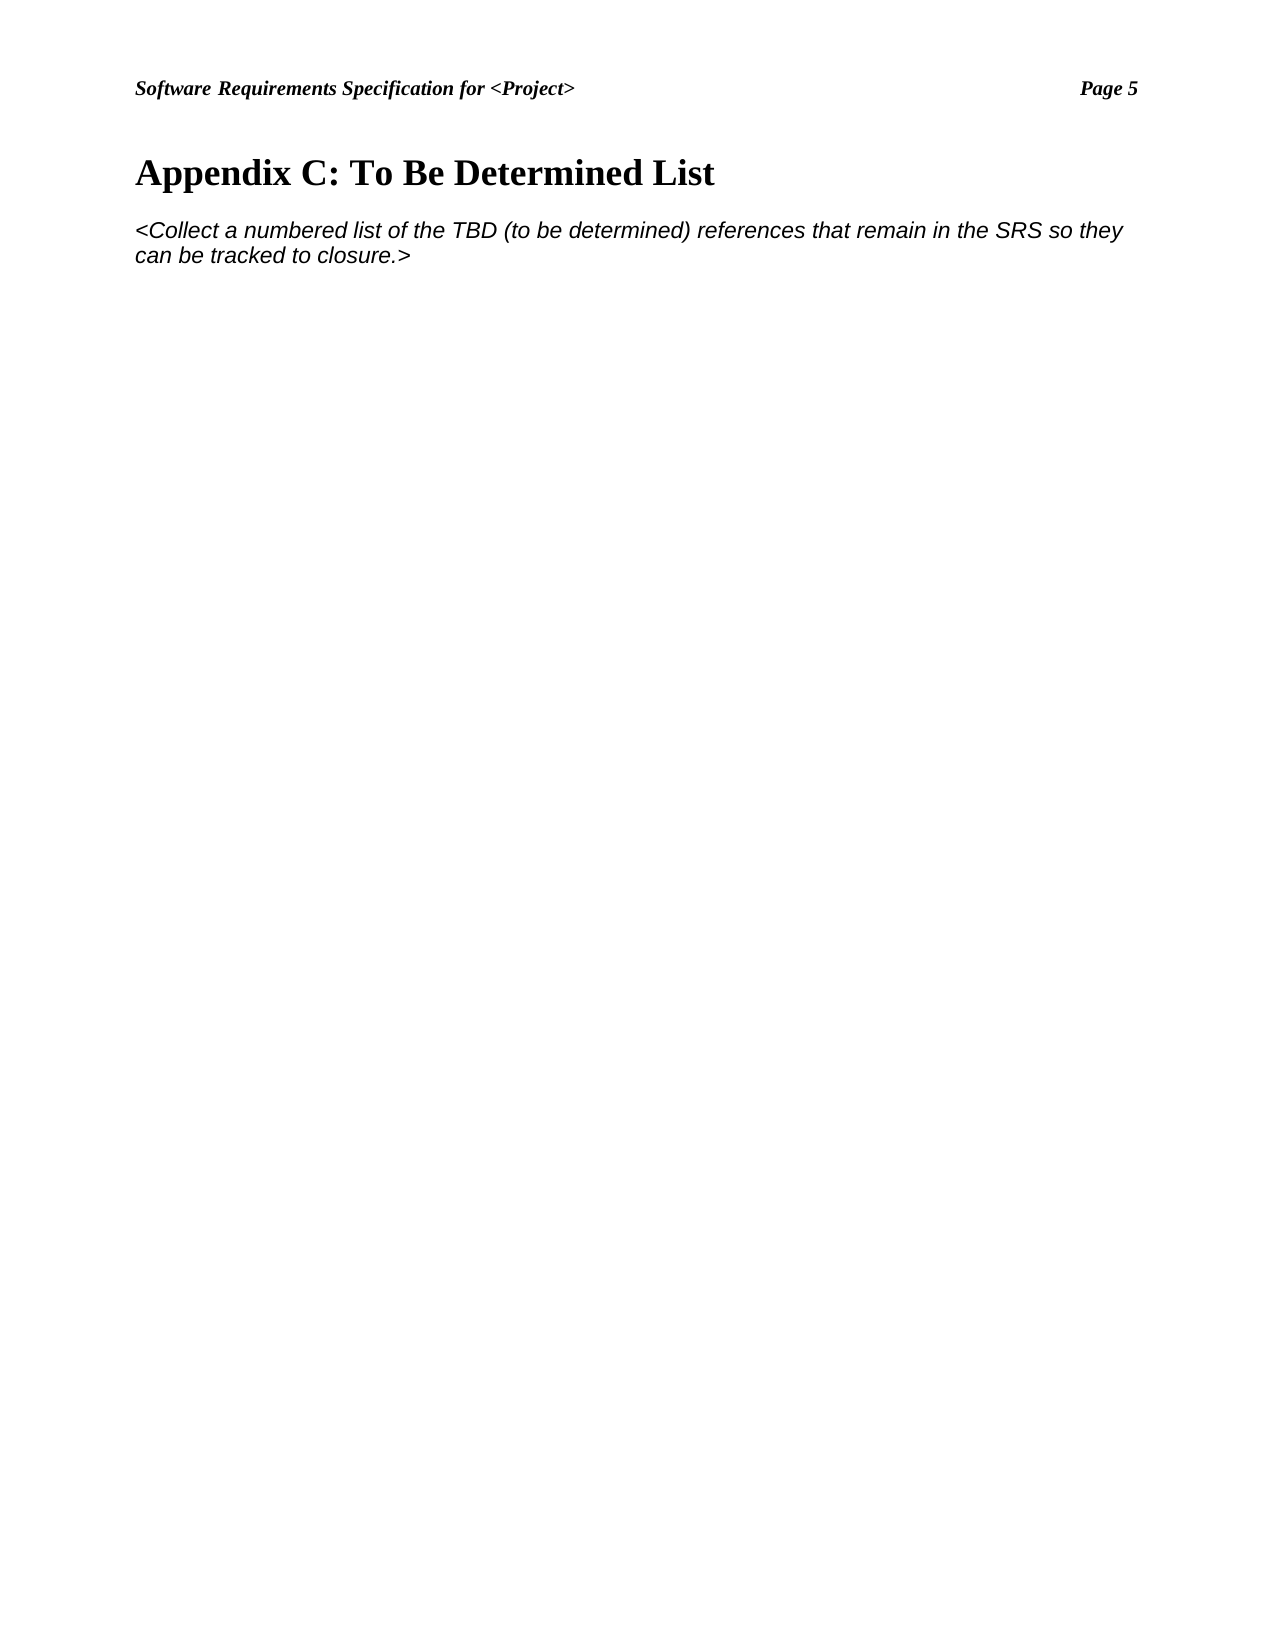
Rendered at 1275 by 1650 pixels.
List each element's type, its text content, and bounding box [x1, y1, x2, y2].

text <Collect a numbered list of the TBD (to be determined) references that remain in the SRS so they can be tracked to closure.> [135, 218, 1140, 268]
text Appendix C: To Be Determined List [135, 150, 1140, 193]
